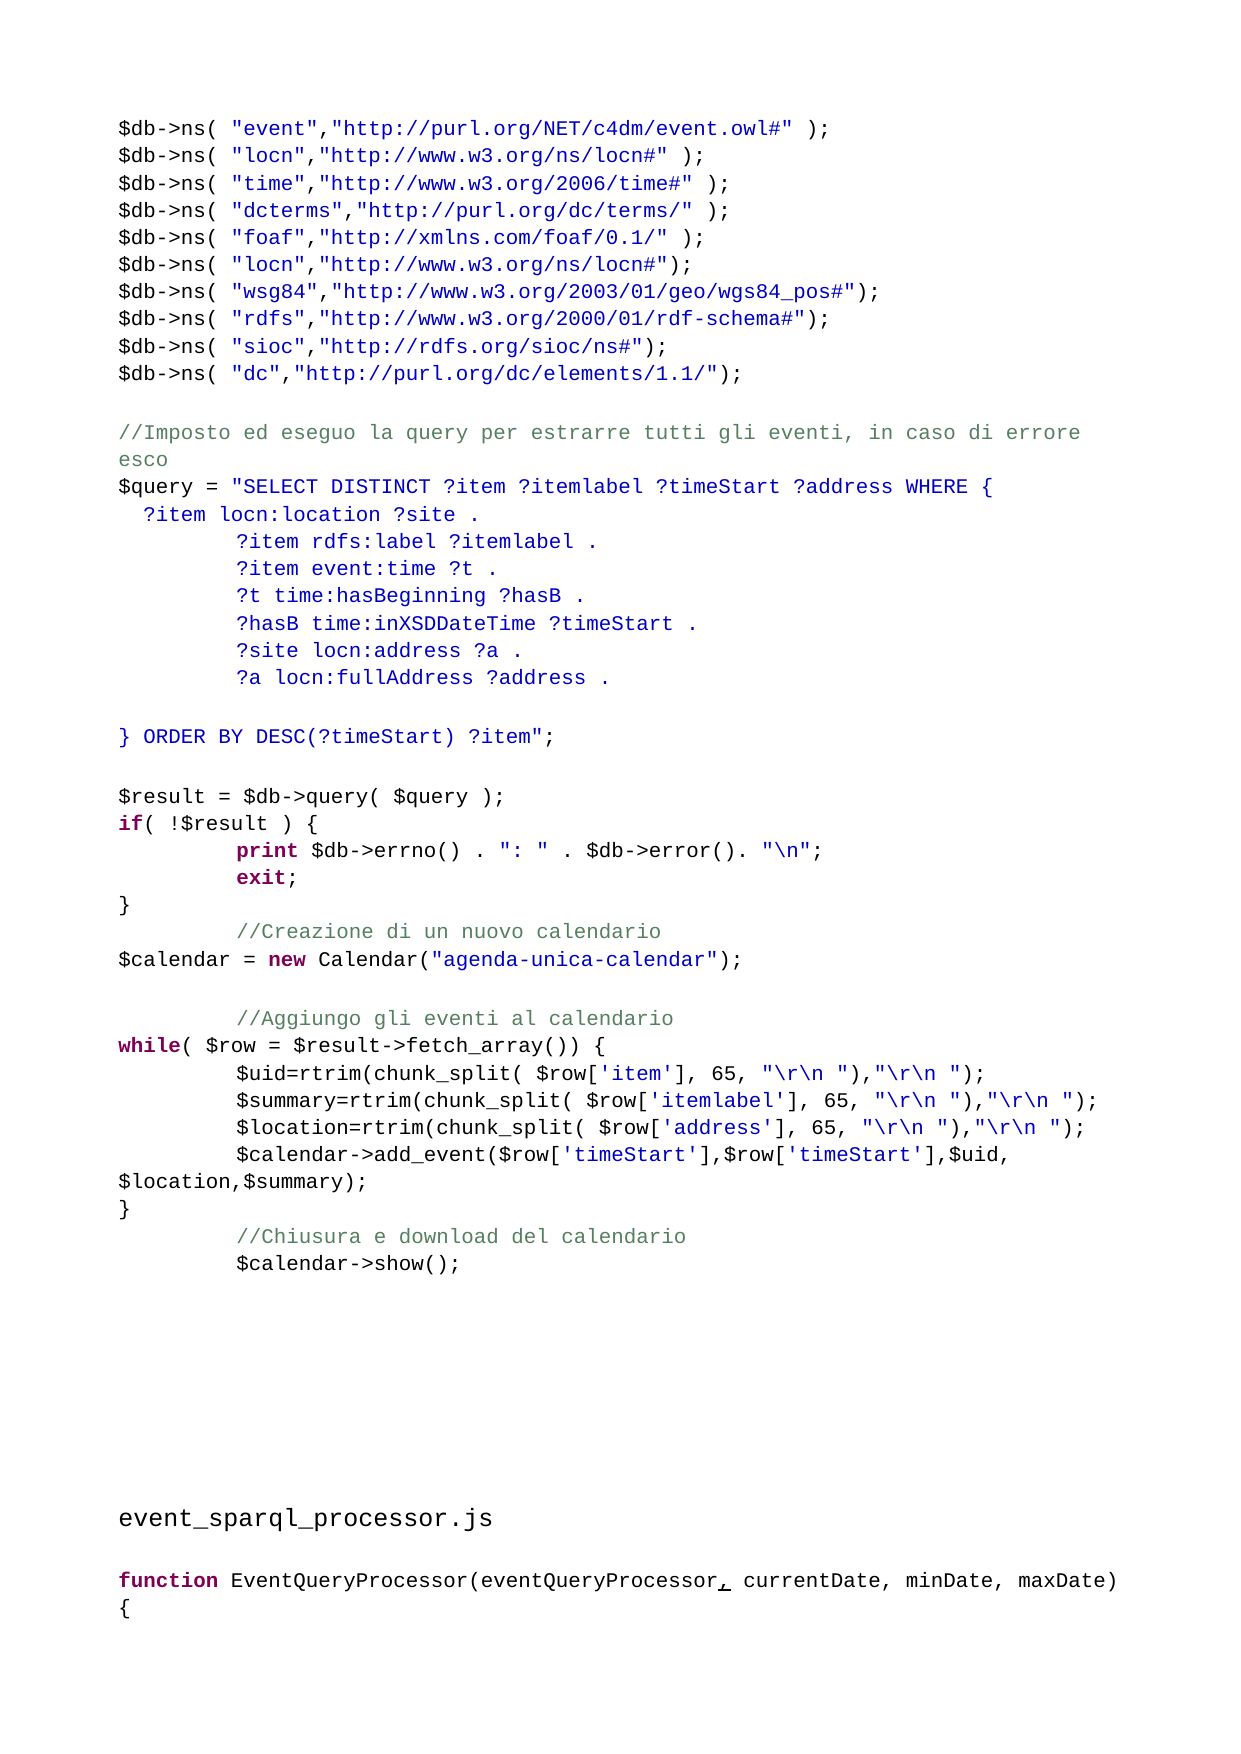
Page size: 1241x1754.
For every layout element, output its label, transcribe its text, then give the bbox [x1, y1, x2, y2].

text $uid=rtrim(chunk_split( $row['item'], 65, "\r\n "),"\r\n "); [118, 1062, 1122, 1086]
text $db->ns( "time","http://www.w3.org/2006/time#" ); [118, 172, 1122, 196]
text ?item rdfs:label ?itemlabel . [118, 531, 1122, 554]
text ?item locn:location ?site . [118, 504, 1122, 527]
text exit; [118, 867, 1122, 891]
text ?site locn:address ?a . [118, 640, 1122, 663]
text $calendar = new Calendar("agenda-unica-calendar"); [118, 949, 1122, 972]
text while( $row = $result->fetch_array()) { [118, 1035, 1122, 1059]
text print $db->errno() . ": " . $db->error(). "\n"; [118, 840, 1122, 864]
text //Creazione di un nuovo calendario [118, 922, 1122, 945]
text $calendar->add_event($row['timeStart'],$row['timeStart'],$uid,$location,$summary); [118, 1144, 1122, 1195]
text $db->ns( "rdfs","http://www.w3.org/2000/01/rdf-schema#"); [118, 308, 1122, 332]
text //Chiusura e download del calendario [118, 1226, 1122, 1249]
text ?item event:time ?t . [118, 558, 1122, 582]
text $db->ns( "locn","http://www.w3.org/ns/locn#"); [118, 254, 1122, 278]
text //Imposto ed eseguo la query per estrarre tutti gli eventi, in caso di errore esco [118, 422, 1122, 473]
text $summary=rtrim(chunk_split( $row['itemlabel'], 65, "\r\n "),"\r\n "); [118, 1090, 1122, 1113]
text } [118, 1198, 1122, 1222]
text $db->ns( "wsg84","http://www.w3.org/2003/01/geo/wgs84_pos#"); [118, 281, 1122, 305]
text ?a locn:fullAddress ?address . [118, 667, 1122, 691]
text $db->ns( "event","http://purl.org/NET/c4dm/event.owl#" ); [118, 118, 1122, 142]
text event_sparql_processor.js [118, 1505, 1122, 1534]
text if( !$result ) { [118, 813, 1122, 836]
text } ORDER BY DESC(?timeStart) ?item"; [118, 726, 1122, 750]
text $db->ns( "sioc","http://rdfs.org/sioc/ns#"); [118, 336, 1122, 359]
text //Aggiungo gli eventi al calendario [118, 1008, 1122, 1032]
text $db->ns( "foaf","http://xmlns.com/foaf/0.1/" ); [118, 227, 1122, 251]
text $db->ns( "dc","http://purl.org/dc/elements/1.1/"); [118, 363, 1122, 386]
text $calendar->show(); [118, 1253, 1122, 1276]
text ?hasB time:inXSDDateTime ?timeStart . [118, 612, 1122, 636]
text $db->ns( "locn","http://www.w3.org/ns/locn#" ); [118, 145, 1122, 169]
text $location=rtrim(chunk_split( $row['address'], 65, "\r\n "),"\r\n "); [118, 1117, 1122, 1141]
text $query = "SELECT DISTINCT ?item ?itemlabel ?timeStart ?address WHERE { [118, 477, 1122, 500]
text function EventQueryProcessor(eventQueryProcessor, currentDate, minDate, maxDate){ [118, 1570, 1122, 1621]
text $db->ns( "dcterms","http://purl.org/dc/terms/" ); [118, 200, 1122, 223]
text } [118, 894, 1122, 918]
text ?t time:hasBeginning ?hasB . [118, 585, 1122, 609]
text $result = $db->query( $query ); [118, 786, 1122, 809]
